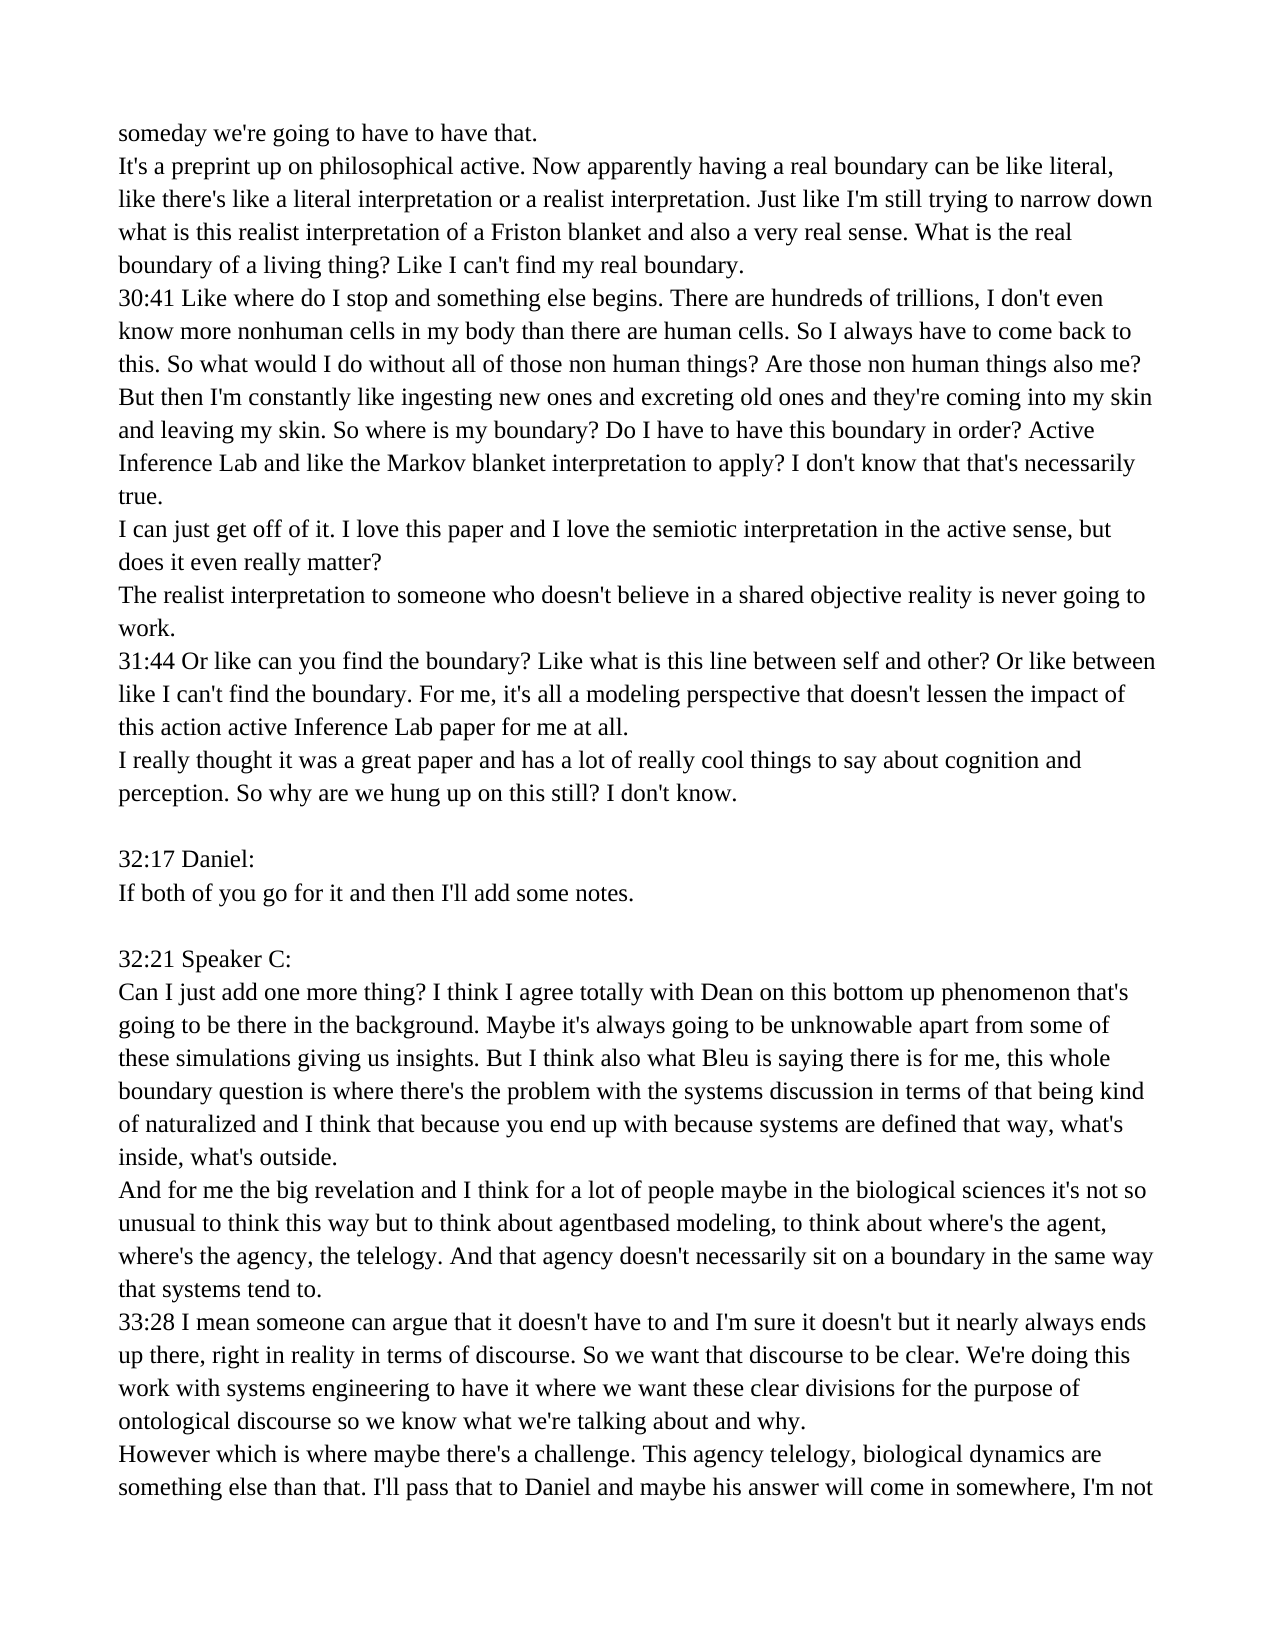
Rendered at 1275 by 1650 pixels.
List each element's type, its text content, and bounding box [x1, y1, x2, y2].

text I can just get off of it. I love this paper and I love the semiotic interpretation in the active sense, but does it even really matter? [118, 514, 1157, 576]
text However which is where maybe there's a challenge. This agency telelogy, biological dynamics are something else than that. I'll pass that to Daniel and maybe his answer will come in somewhere, I'm not [118, 1439, 1157, 1501]
text I really thought it was a great paper and has a lot of really cool things to say about cognition and perception. So why are we hung up on this still? I don't know. [118, 746, 1157, 807]
text It's a preprint up on philosophical active. Now apparently having a real boundary can be like literal, like there's like a literal interpretation or a realist interpretation. Just like I'm still trying to narrow down what is this realist interpretation of a Friston blanket and also a very real sense. What is the real boundary of a living thing? Like I can't find my real boundary. [118, 151, 1157, 279]
text But then I'm constantly like ingesting new ones and excreting old ones and they're coming into my skin and leaving my skin. So where is my boundary? Do I have to have this boundary in order? Active Inference Lab and like the Markov blanket interpretation to apply? I don't know that that's necessarily true. [118, 382, 1157, 510]
text The realist interpretation to someone who doesn't believe in a shared objective reality is never going to work. [118, 580, 1157, 642]
text And for me the big revelation and I think for a lot of people maybe in the biological sciences it's not so unusual to think this way but to think about agentbased modeling, to think about where's the agent, where's the agency, the telelogy. And that agency doesn't necessarily sit on a boundary in the same way that systems tend to. [118, 1175, 1157, 1303]
text 32:17 Daniel: [118, 844, 1157, 873]
text someday we're going to have to have that. [118, 118, 1157, 147]
text Can I just add one more thing? I think I agree totally with Dean on this bottom up phenomenon that's going to be there in the background. Maybe it's always going to be unknowable apart from some of these simulations giving us insights. But I think also what Bleu is saying there is for me, this whole boundary question is where there's the problem with the systems discussion in terms of that being kind of naturalized and I think that because you end up with because systems are defined that way, what's inside, what's outside. [118, 977, 1157, 1171]
text 31:44 Or like can you find the boundary? Like what is this line between self and other? Or like between like I can't find the boundary. For me, it's all a modeling perspective that doesn't lessen the impact of this action active Inference Lab paper for me at all. [118, 646, 1157, 741]
text 32:21 Speaker C: [118, 944, 1157, 972]
text 30:41 Like where do I stop and something else begins. There are hundreds of trillions, I don't even know more nonhuman cells in my body than there are human cells. So I always have to come back to this. So what would I do without all of those non human things? Are those non human things also me? [118, 283, 1157, 378]
text If both of you go for it and then I'll add some notes. [118, 878, 1157, 906]
text 33:28 I mean someone can argue that it doesn't have to and I'm sure it doesn't but it nearly always ends up there, right in reality in terms of discourse. So we want that discourse to be clear. We're doing this work with systems engineering to have it where we want these clear divisions for the purpose of ontological discourse so we know what we're talking about and why. [118, 1307, 1157, 1435]
